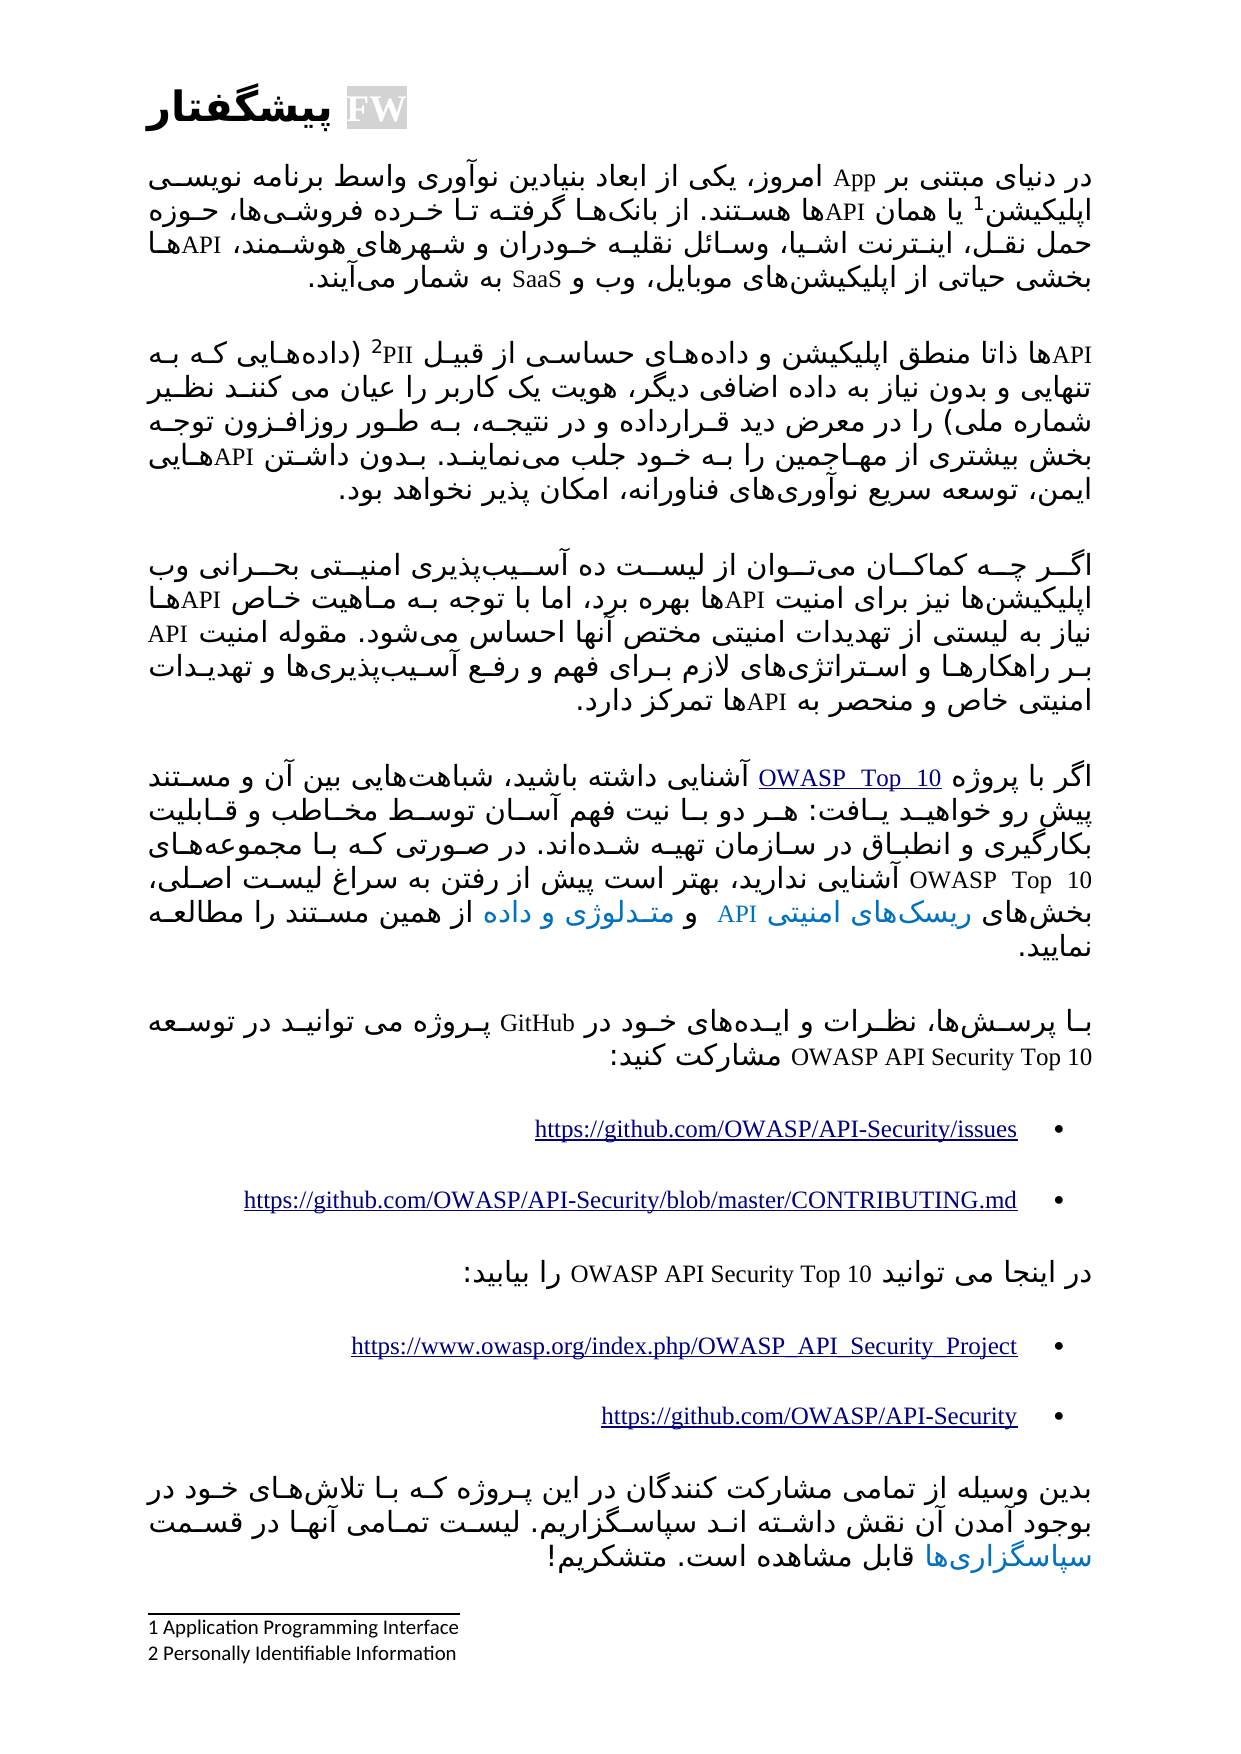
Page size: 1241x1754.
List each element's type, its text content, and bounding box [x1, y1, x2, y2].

text APIها ذاتا منطق اپلیکیشن و داده‌‌های حساسی از قبیل PII (داده‌‌هایی که به تنهایی و بدون نیاز به داده اضافی دیگر، هویت یک کاربر را عیان می کنند نظیر شماره ملی) را در معرض دید قرارداده و در نتیجه، به طور روزافزون توجه بخش بیشتری از مهاجمین را به خود جلب می‌نمایند. بدون داشتن APIهایی ایمن، توسعه سریع نوآوری‌‌های فناورانه، امکان پذیر نخواهد بود. [148, 336, 1092, 506]
text با پرسش‌‌ها، نظرات و ایده‌‌های خود در GitHub پروژه می توانید در توسعه OWASP API Security Top 10 مشارکت کنید: [148, 1005, 1092, 1073]
list https://github.com/OWASP/API-Security [148, 1401, 1055, 1430]
text Personally Identifiable Information [148, 1640, 1092, 1665]
text در دنیای مبتنی بر App امروز، یکی از ابعاد بنیادین نوآوری واسط برنامه نویسی اپلیکیشن یا همان APIها هستند. از بانک‌‌ها گرفته تا خرده فروشی‌‌ها، حوزه حمل نقل، اینترنت اشیا، وسائل نقلیه خودران و شهرهای هوشمند، APIها بخشی حیاتی از اپلیکیشن‌‌های موبایل، وب و SaaS به شمار می‌آیند. [148, 159, 1092, 295]
text در اینجا می توانید OWASP API Security Top 10 را بیابید: [148, 1255, 1092, 1289]
list https://www.owasp.org/index.php/OWASP_API_Security_Project [148, 1331, 1055, 1359]
text اگر چه کماکان می‌توان از لیست ده آسیب‌پذیری امنیتی بحرانی وب اپلیکیشن‌‌ها نیز برای امنیت APIها بهره برد، اما با توجه به ماهیت خاص APIها نیاز به لیستی از تهدیدات امنیتی مختص آنها احساس می‌شود. مقوله امنیت API بر راهکارها و استراتژی‌‌های لازم برای فهم و رفع آسیب‌پذیری‌‌ها و تهدیدات امنیتی خاص و منحصر به APIها تمرکز دارد. [148, 548, 1092, 718]
text اگر با پروژه OWASP Top 10 آشنایی داشته باشید، شباهت‌‌هایی بین آن و مستند پیش رو خواهید یافت: هر دو با نیت فهم آسان توسط مخاطب و قابلیت بکارگیری و انطباق در سازمان تهیه شده‌اند. در صورتی که با مجموعه‌‌های OWASP Top 10 آشنایی ندارید، بهتر است پیش از رفتن به سراغ لیست اصلی، بخش‌‌های ریسک‌‌های امنیتی API و متدلوژی و داده از همین مستند را مطالعه نمایید. [148, 759, 1092, 963]
list https://github.com/OWASP/API-Security/issues [148, 1114, 1055, 1143]
subtitle FW پیشگفتار [148, 83, 1092, 131]
text Application Programming Interface [148, 1614, 1092, 1640]
list https://github.com/OWASP/API-Security/blob/master/CONTRIBUTING.md [148, 1185, 1055, 1213]
text بدین وسیله از تمامی مشارکت کنندگان در این پروژه که با تلاش‌‌های خود در بوجود آمدن آن نقش داشته اند سپاسگزاریم. لیست تمامی آنها در قسمت سپاسگزاری‌‌ها قابل مشاهده است. متشکریم! [148, 1472, 1092, 1573]
